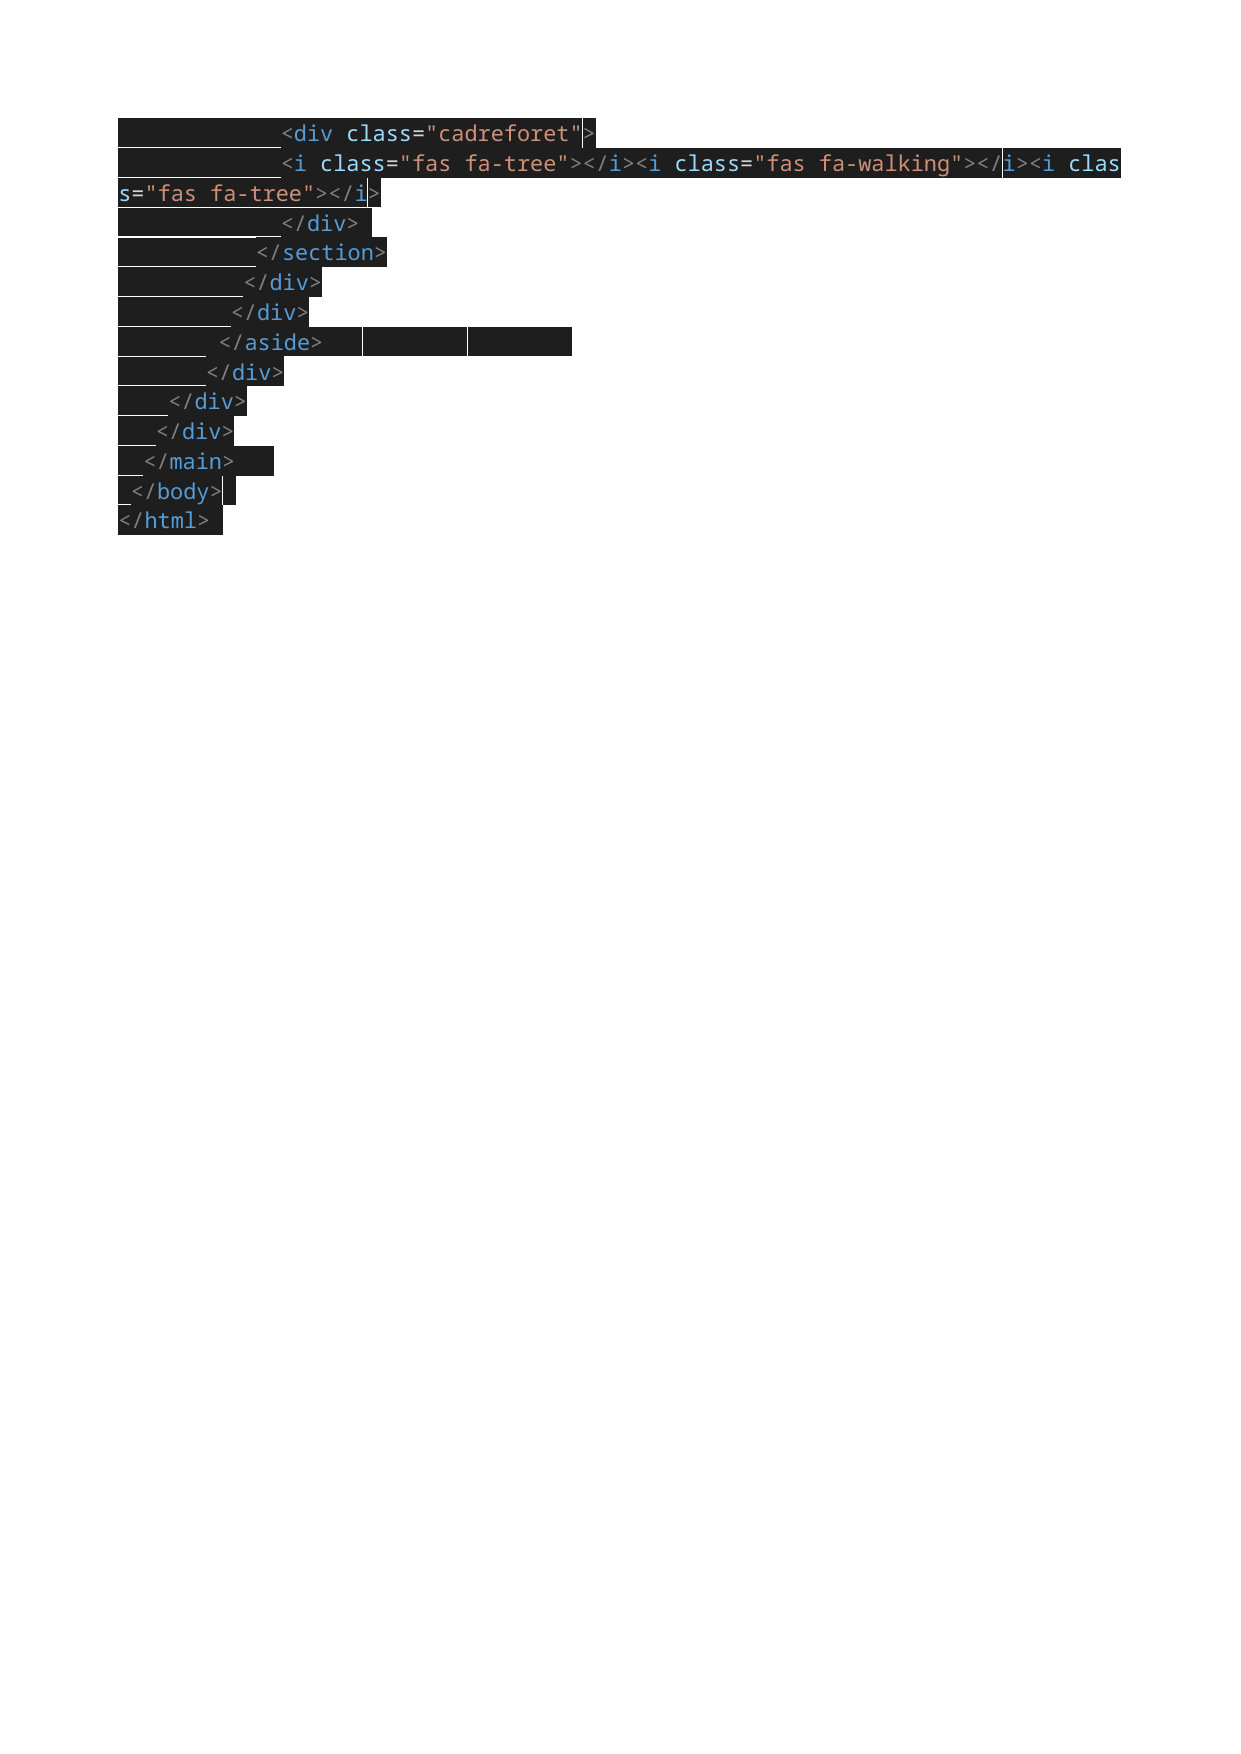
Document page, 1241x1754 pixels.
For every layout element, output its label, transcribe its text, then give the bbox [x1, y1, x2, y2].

text </aside> [118, 327, 1122, 356]
text </div> [118, 207, 1122, 237]
text <i class="fas fa-tree"></i><i class="fas fa-walking"></i><i class="fas fa-tree"></i> [118, 148, 1122, 207]
text </div> [118, 416, 1122, 446]
text </div> [118, 356, 1122, 386]
text </body> [118, 476, 1122, 505]
text </div> [118, 297, 1122, 327]
text </section> [118, 237, 1122, 267]
text </html> [118, 505, 1122, 535]
text </div> [118, 267, 1122, 297]
text <div class="cadreforet"> [118, 118, 1122, 148]
text </main> [118, 446, 1122, 476]
text </div> [118, 386, 1122, 416]
